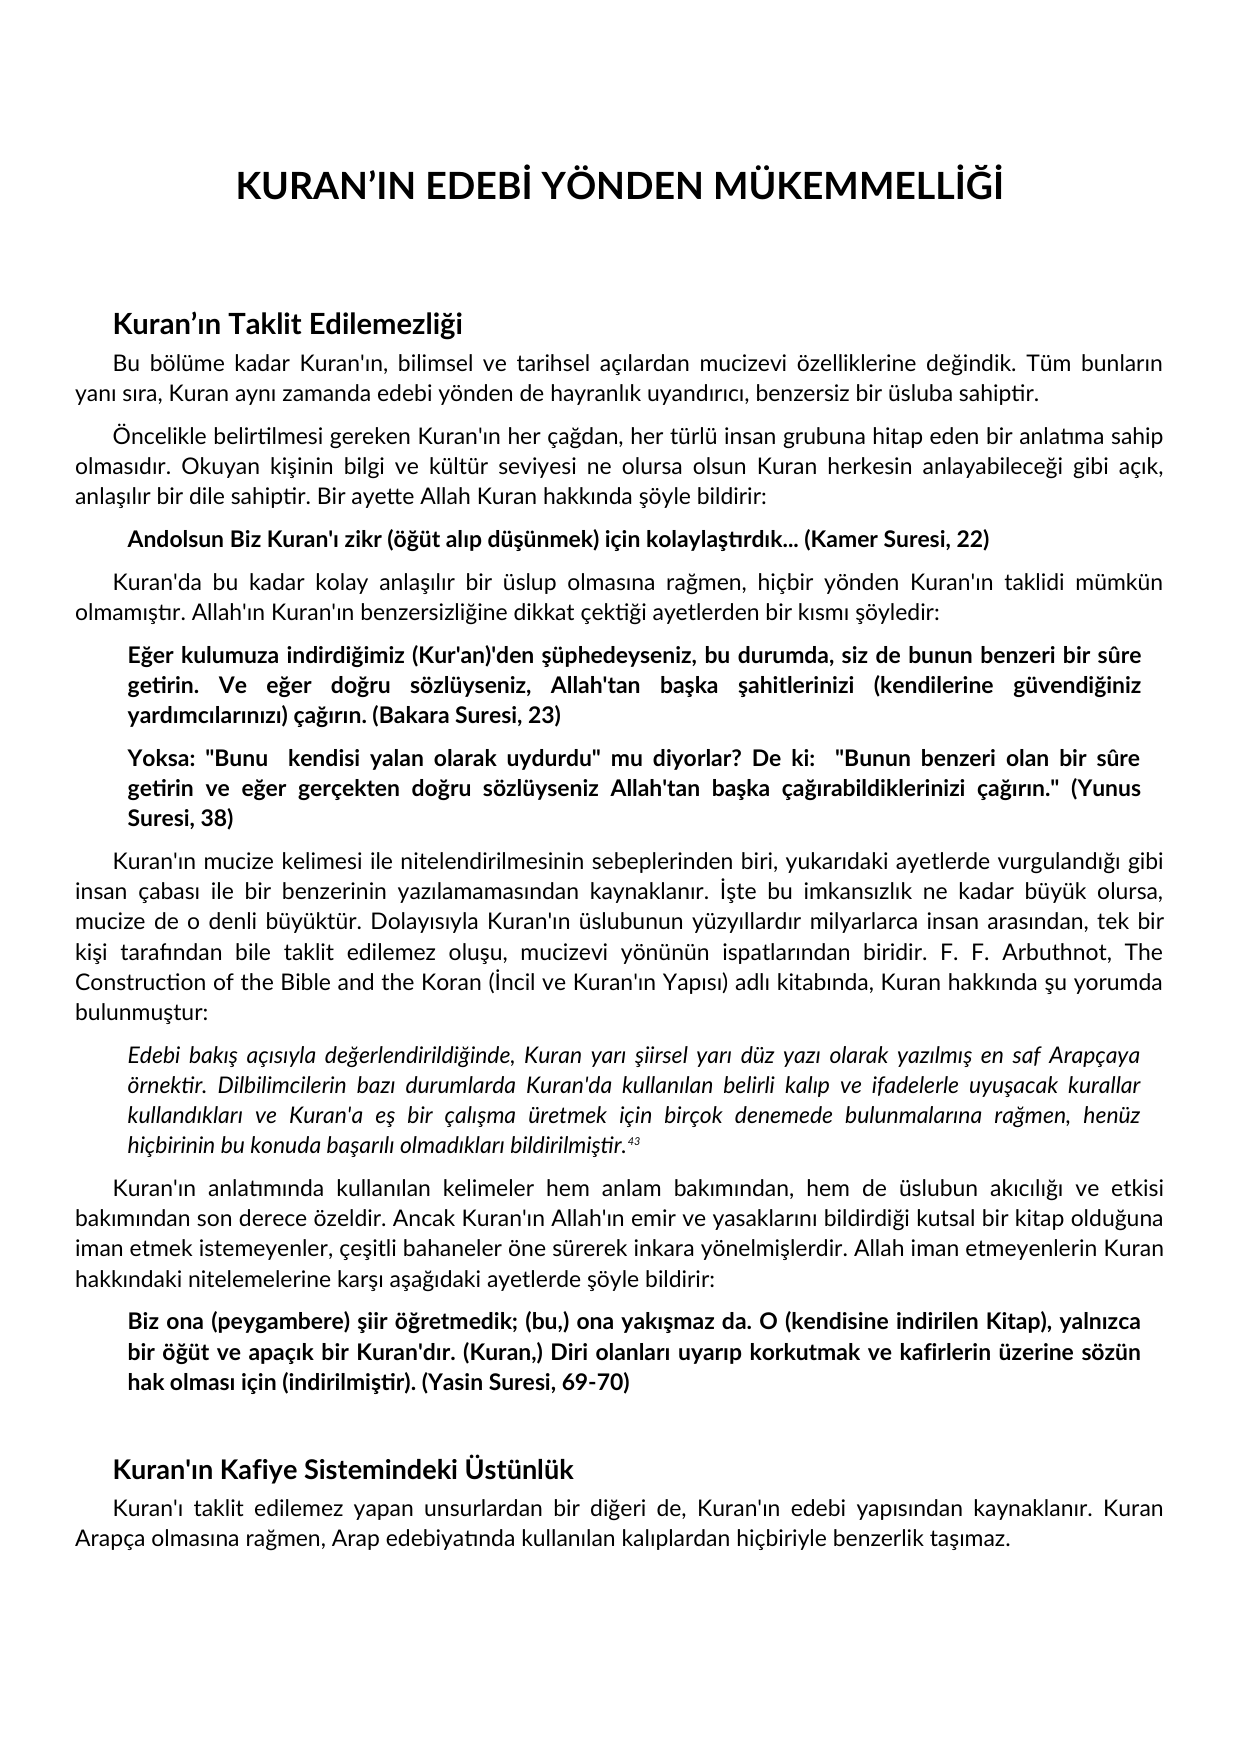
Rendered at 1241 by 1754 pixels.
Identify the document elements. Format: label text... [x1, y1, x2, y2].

text Kuran'ın anlatımında kullanılan kelimeler hem anlam bakımından, hem de üslubun akıcılığı ve etkisi bakımından son derece özeldir. Ancak Kuran'ın Allah'ın emir ve yasaklarını bildirdiği kutsal bir kitap olduğuna iman etmek istemeyenler, çeşitli bahaneler öne sürerek inkara yönelmişlerdir. Allah iman etmeyenlerin Kuran hakkındaki nitelemelerine karşı aşağıdaki ayetlerde şöyle bildirir: [75, 1174, 1165, 1292]
text Öncelikle belirtilmesi gereken Kuran'ın her çağdan, her türlü insan grubuna hitap eden bir anlatıma sahip olmasıdır. Okuyan kişinin bilgi ve kültür seviyesi ne olursa olsun Kuran herkesin anlayabileceği gibi açık, anlaşılır bir dile sahiptir. Bir ayette Allah Kuran hakkında şöyle bildirir: [75, 422, 1165, 509]
text Kuran'ı taklit edilemez yapan unsurlardan bir diğeri de, Kuran'ın edebi yapısından kaynaklanır. Kuran Arapça olmasına rağmen, Arap edebiyatında kullanılan kalıplardan hiçbiriyle benzerlik taşımaz. [75, 1494, 1165, 1551]
text Kuran'ın mucize kelimesi ile nitelendirilmesinin sebeplerinden biri, yukarıdaki ayetlerde vurgulandığı gibi insan çabası ile bir benzerinin yazılamamasından kaynaklanır. İşte bu imkansızlık ne kadar büyük olursa, mucize de o denli büyüktür. Dolayısıyla Kuran'ın üslubunun yüzyıllardır milyarlarca insan arasından, tek bir kişi tarafından bile taklit edilemez oluşu, mucizevi yönünün ispatlarından biridir. F. F. Arbuthnot, The Construction of the Bible and the Koran (İncil ve Kuran'ın Yapısı) adlı kitabında, Kuran hakkında şu yorumda bulunmuştur: [75, 847, 1165, 1025]
subtitle Kuran’ın Taklit Edilemezliği [112, 305, 1165, 340]
text Yoksa: "Bunu kendisi yalan olarak uydurdu" mu diyorlar? De ki: "Bunun benzeri olan bir sûre getirin ve eğer gerçekten doğru sözlüyseniz Allah'tan başka çağırabildiklerinizi çağırın." (Yunus Suresi, 38) [127, 743, 1143, 831]
text Kuran'da bu kadar kolay anlaşılır bir üslup olmasına rağmen, hiçbir yönden Kuran'ın taklidi mümkün olmamıştır. Allah'ın Kuran'ın benzersizliğine dikkat çektiği ayetlerden bir kısmı şöyledir: [75, 567, 1165, 625]
text Biz ona (peygambere) şiir öğretmedik; (bu,) ona yakışmaz da. O (kendisine indirilen Kitap), yalnızca bir öğüt ve apaçık bir Kuran'dır. (Kuran,) Diri olanları uyarıp korkutmak ve kafirlerin üzerine sözün hak olması için (indirilmiştir). (Yasin Suresi, 69-70) [127, 1307, 1143, 1395]
text Bu bölüme kadar Kuran'ın, bilimsel ve tarihsel açılardan mucizevi özelliklerine değindik. Tüm bunların yanı sıra, Kuran aynı zamanda edebi yönden de hayranlık uyandırıcı, benzersiz bir üsluba sahiptir. [75, 349, 1165, 406]
subtitle KURAN’IN EDEBİ YÖNDEN MÜKEMMELLİĞİ [75, 162, 1165, 207]
text Eğer kulumuza indirdiğimiz (Kur'an)'den şüphedeyseniz, bu durumda, siz de bunun benzeri bir sûre getirin. Ve eğer doğru sözlüyseniz, Allah'tan başka şahitlerinizi (kendilerine güvendiğiniz yardımcılarınızı) çağırın. (Bakara Suresi, 23) [127, 640, 1143, 728]
text Edebi bakış açısıyla değerlendirildiğinde, Kuran yarı şiirsel yarı düz yazı olarak yazılmış en saf Arapçaya örnektir. Dilbilimcilerin bazı durumlarda Kuran'da kullanılan belirli kalıp ve ifadelerle uyuşacak kurallar kullandıkları ve Kuran'a eş bir çalışma üretmek için birçok denemede bulunmalarına rağmen, henüz hiçbirinin bu konuda başarılı olmadıkları bildirilmiştir.43 [127, 1040, 1143, 1158]
subtitle Kuran'ın Kafiye Sistemindeki Üstünlük [112, 1453, 1165, 1485]
text Andolsun Biz Kuran'ı zikr (öğüt alıp düşünmek) için kolaylaştırdık... (Kamer Suresi, 22) [127, 525, 1143, 552]
